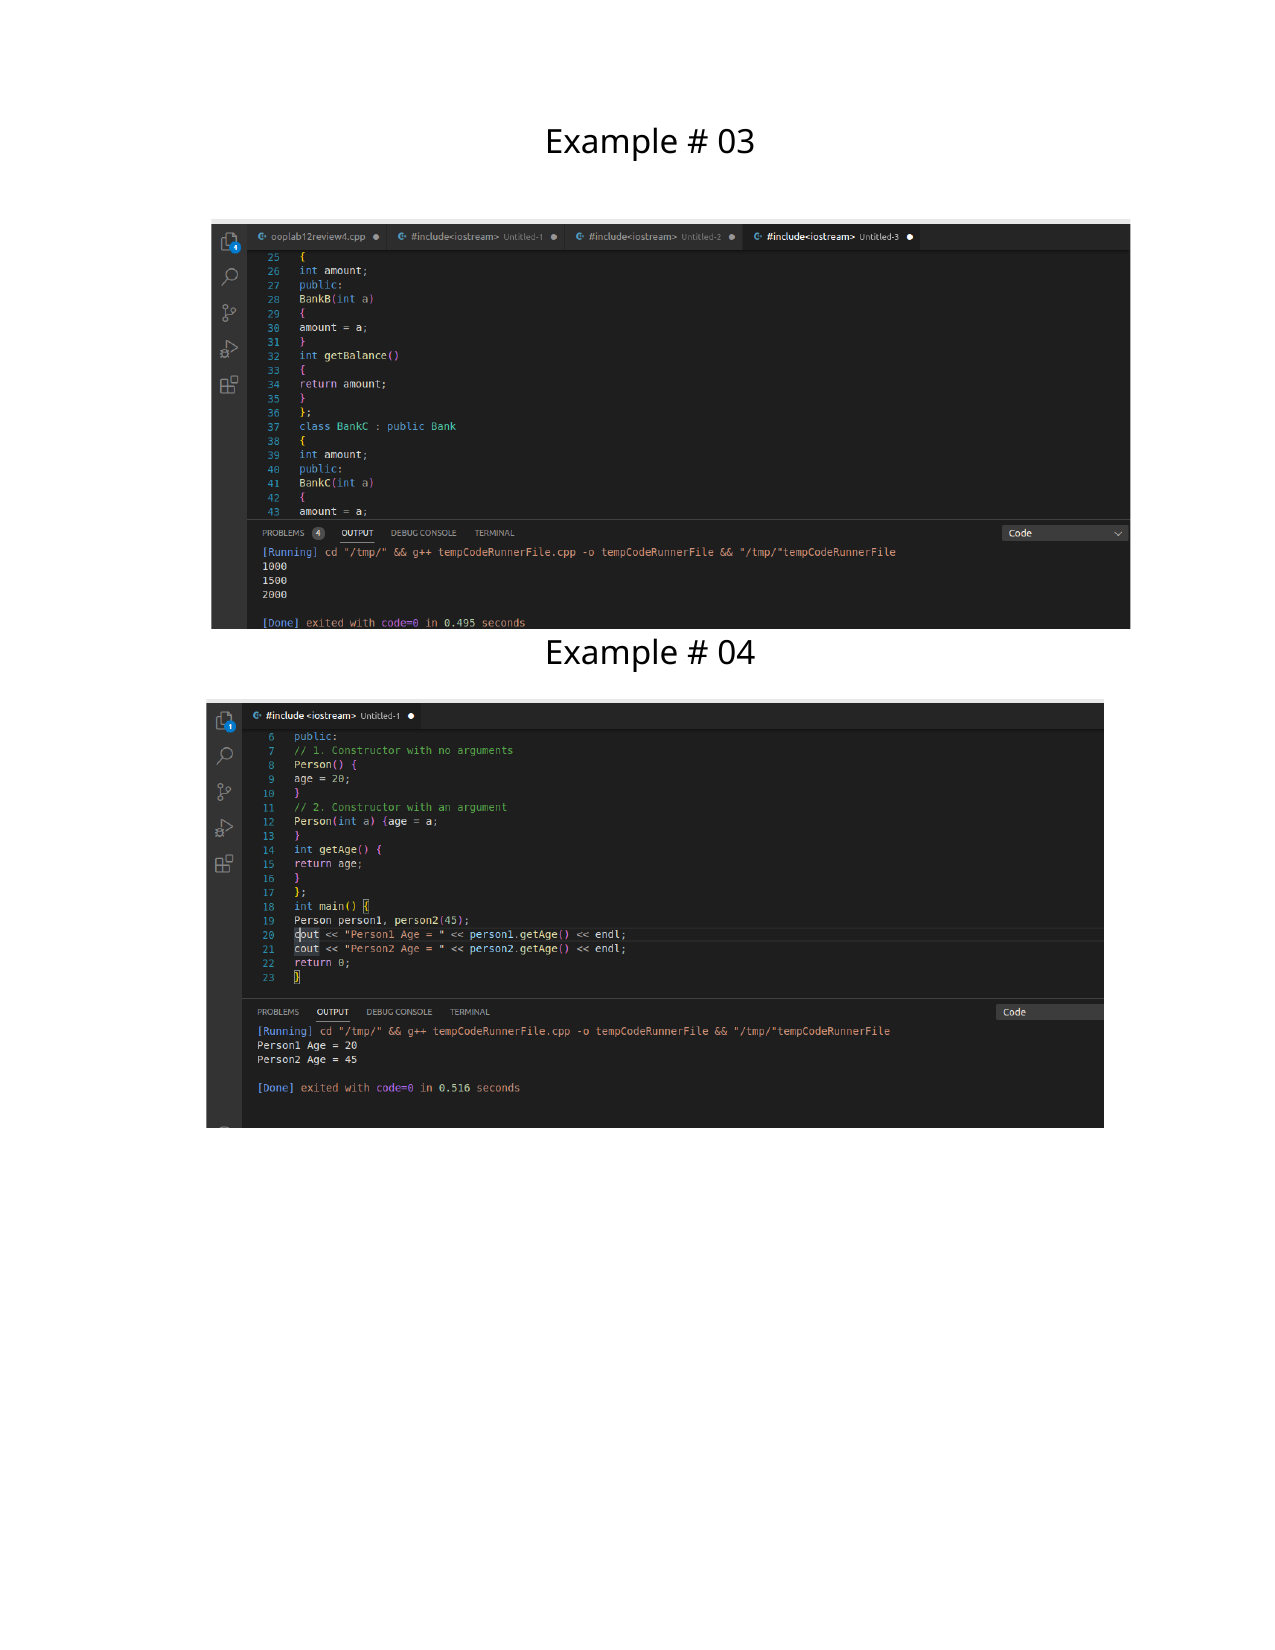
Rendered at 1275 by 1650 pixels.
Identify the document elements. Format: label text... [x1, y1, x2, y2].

text Example # 03 [142, 118, 1158, 163]
text Example # 04 [142, 209, 1158, 674]
picture [211, 219, 1131, 629]
picture [206, 699, 1104, 1128]
